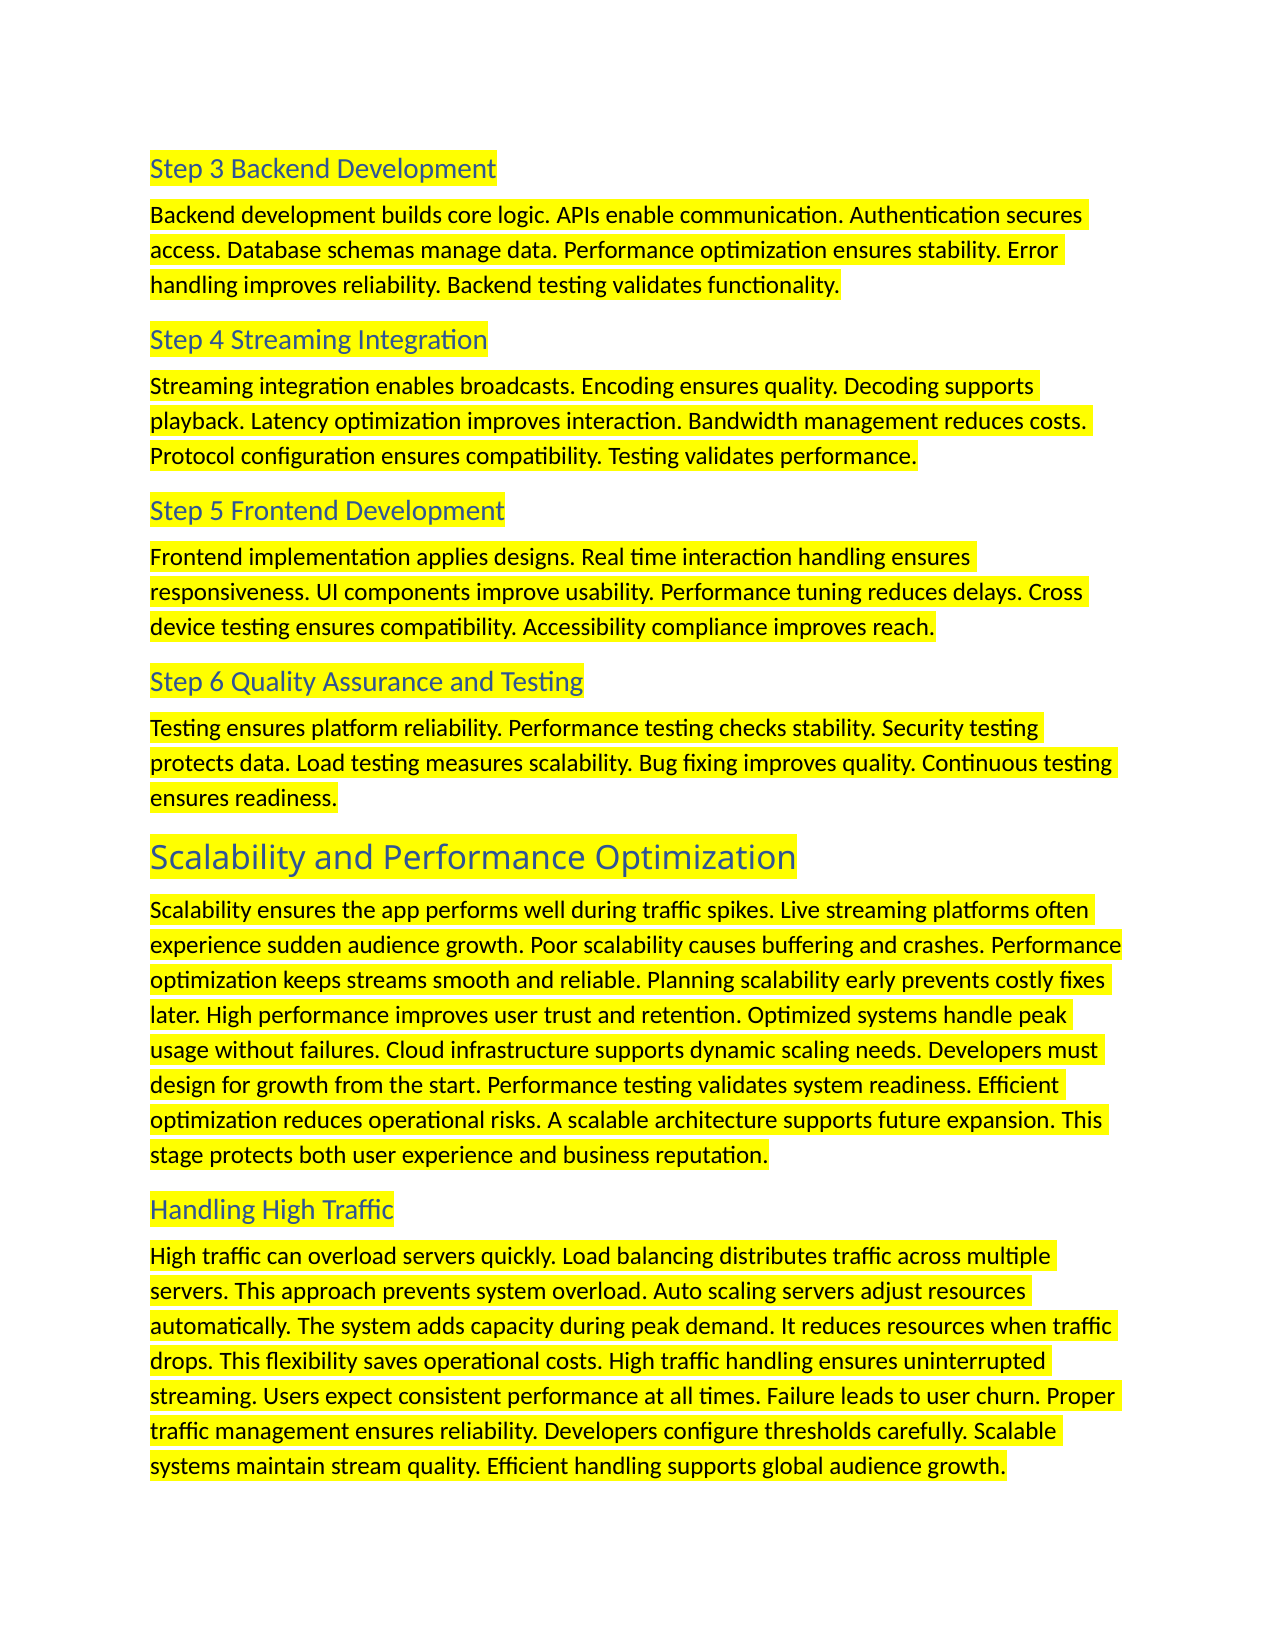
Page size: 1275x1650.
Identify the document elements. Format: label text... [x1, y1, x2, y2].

text High traffic can overload servers quickly. Load balancing distributes traffic across multiple servers. This approach prevents system overload. Auto scaling servers adjust resources automatically. The system adds capacity during peak demand. It reduces resources when traffic drops. This flexibility saves operational costs. High traffic handling ensures uninterrupted streaming. Users expect consistent performance at all times. Failure leads to user churn. Proper traffic management ensures reliability. Developers configure thresholds carefully. Scalable systems maintain stream quality. Efficient handling supports global audience growth. [150, 1240, 1125, 1481]
subtitle Scalability and Performance Optimization [150, 834, 1125, 879]
subtitle Step 5 Frontend Development [150, 492, 1125, 527]
subtitle Step 3 Backend Development [150, 150, 1125, 186]
text Streaming integration enables broadcasts. Encoding ensures quality. Decoding supports playback. Latency optimization improves interaction. Bandwidth management reduces costs. Protocol configuration ensures compatibility. Testing validates performance. [150, 370, 1125, 471]
text Testing ensures platform reliability. Performance testing checks stability. Security testing protects data. Load testing measures scalability. Bug fixing improves quality. Continuous testing ensures readiness. [150, 712, 1125, 813]
text Scalability ensures the app performs well during traffic spikes. Live streaming platforms often experience sudden audience growth. Poor scalability causes buffering and crashes. Performance optimization keeps streams smooth and reliable. Planning scalability early prevents costly fixes later. High performance improves user trust and retention. Optimized systems handle peak usage without failures. Cloud infrastructure supports dynamic scaling needs. Developers must design for growth from the start. Performance testing validates system readiness. Efficient optimization reduces operational risks. A scalable architecture supports future expansion. This stage protects both user experience and business reputation. [150, 894, 1125, 1170]
subtitle Step 6 Quality Assurance and Testing [150, 663, 1125, 698]
subtitle Handling High Traffic [150, 1191, 1125, 1227]
text Frontend implementation applies designs. Real time interaction handling ensures responsiveness. UI components improve usability. Performance tuning reduces delays. Cross device testing ensures compatibility. Accessibility compliance improves reach. [150, 541, 1125, 642]
text Backend development builds core logic. APIs enable communication. Authentication secures access. Database schemas manage data. Performance optimization ensures stability. Error handling improves reliability. Backend testing validates functionality. [150, 199, 1125, 300]
subtitle Step 4 Streaming Integration [150, 321, 1125, 357]
